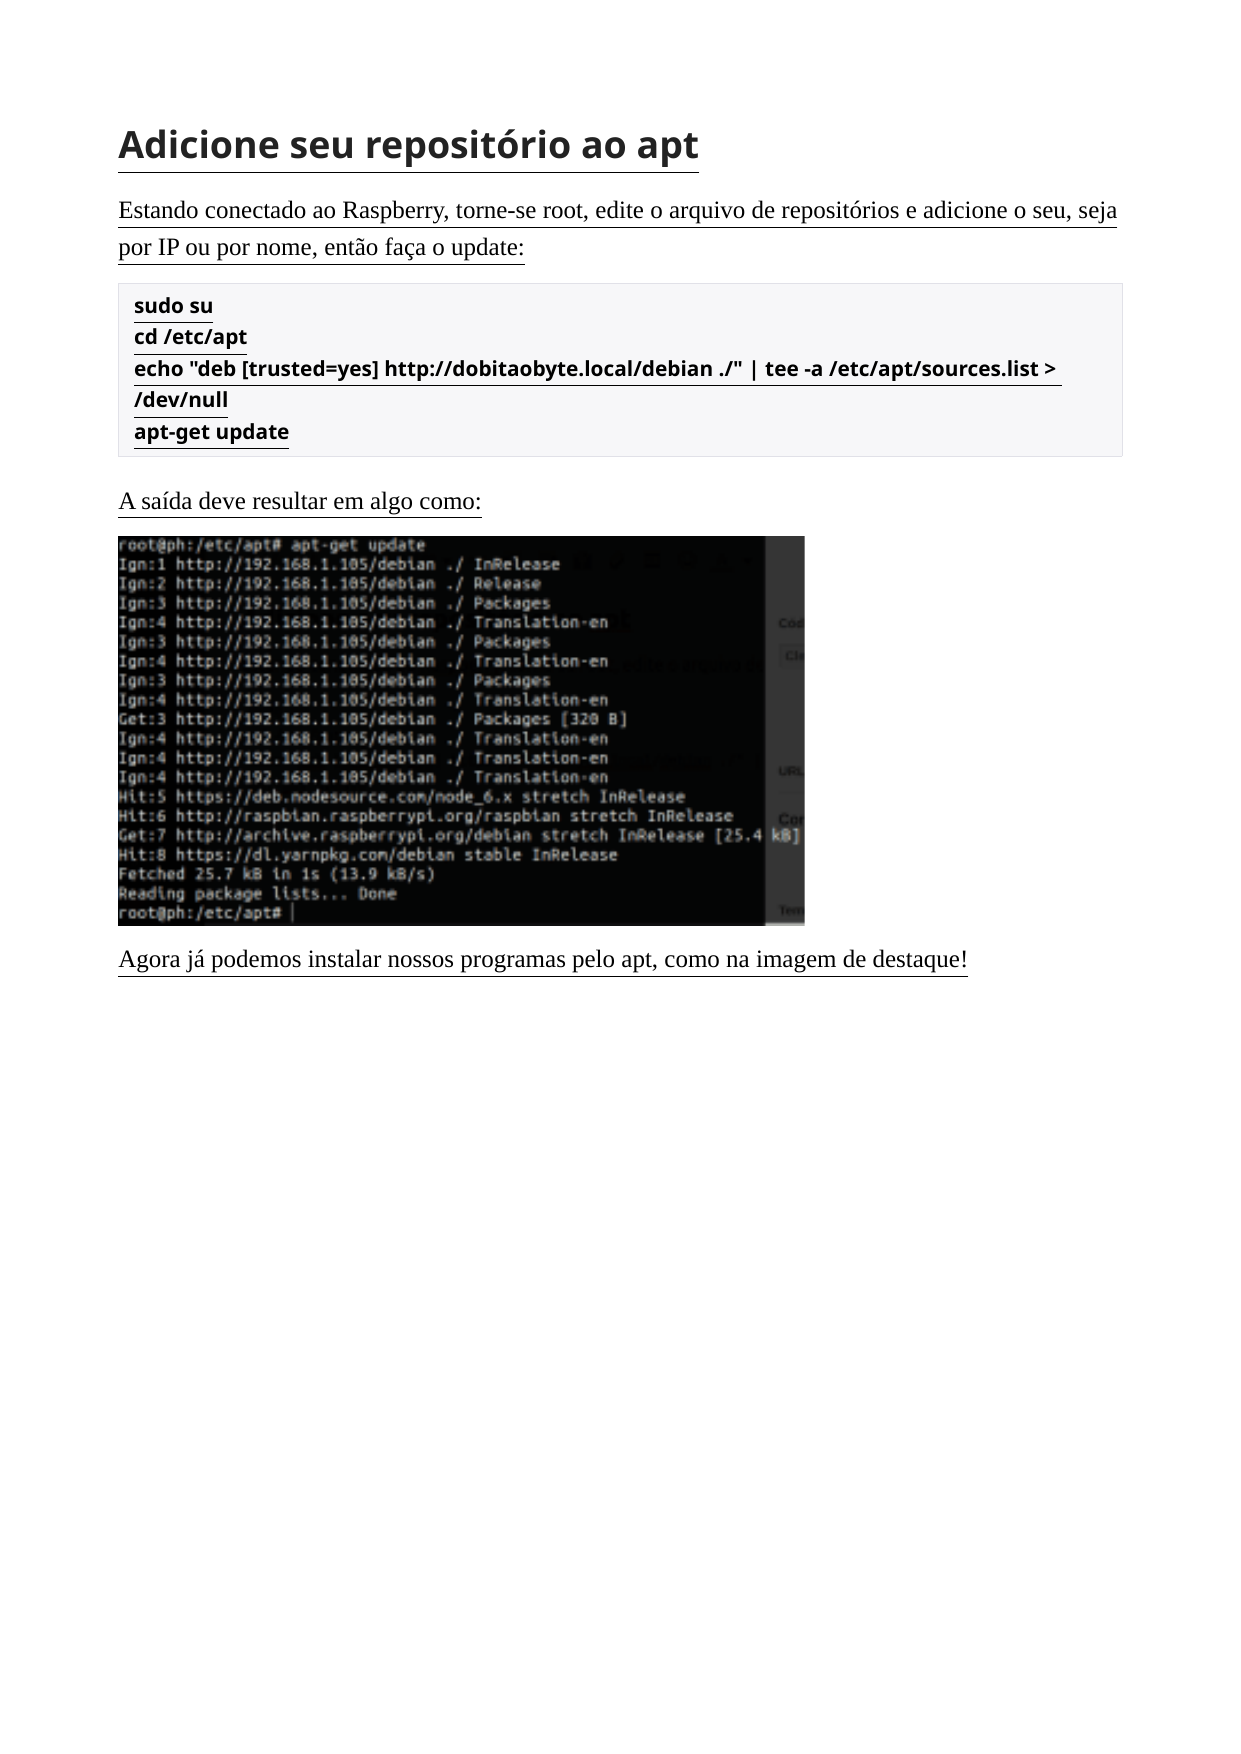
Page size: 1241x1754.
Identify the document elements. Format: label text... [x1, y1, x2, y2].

text Agora já podemos instalar nossos programas pelo apt, como na imagem de destaque! [118, 944, 1122, 976]
text sudo su [119, 284, 1122, 314]
text A saída deve resultar em algo como: [118, 486, 1122, 517]
text echo "deb [trusted=yes] http://dobitaobyte.local/debian ./" | tee -a /etc/apt/sources.list > /dev/null [119, 346, 1122, 409]
text cd /etc/apt [119, 314, 1122, 346]
picture [118, 536, 805, 926]
subtitle Adicione seu repositório ao apt [118, 118, 1122, 172]
text apt-get update [119, 409, 1122, 456]
text Estando conectado ao Raspberry, torne-se root, edite o arquivo de repositórios e adicione o seu, seja por IP ou por nome, então faça o update: [118, 196, 1122, 264]
